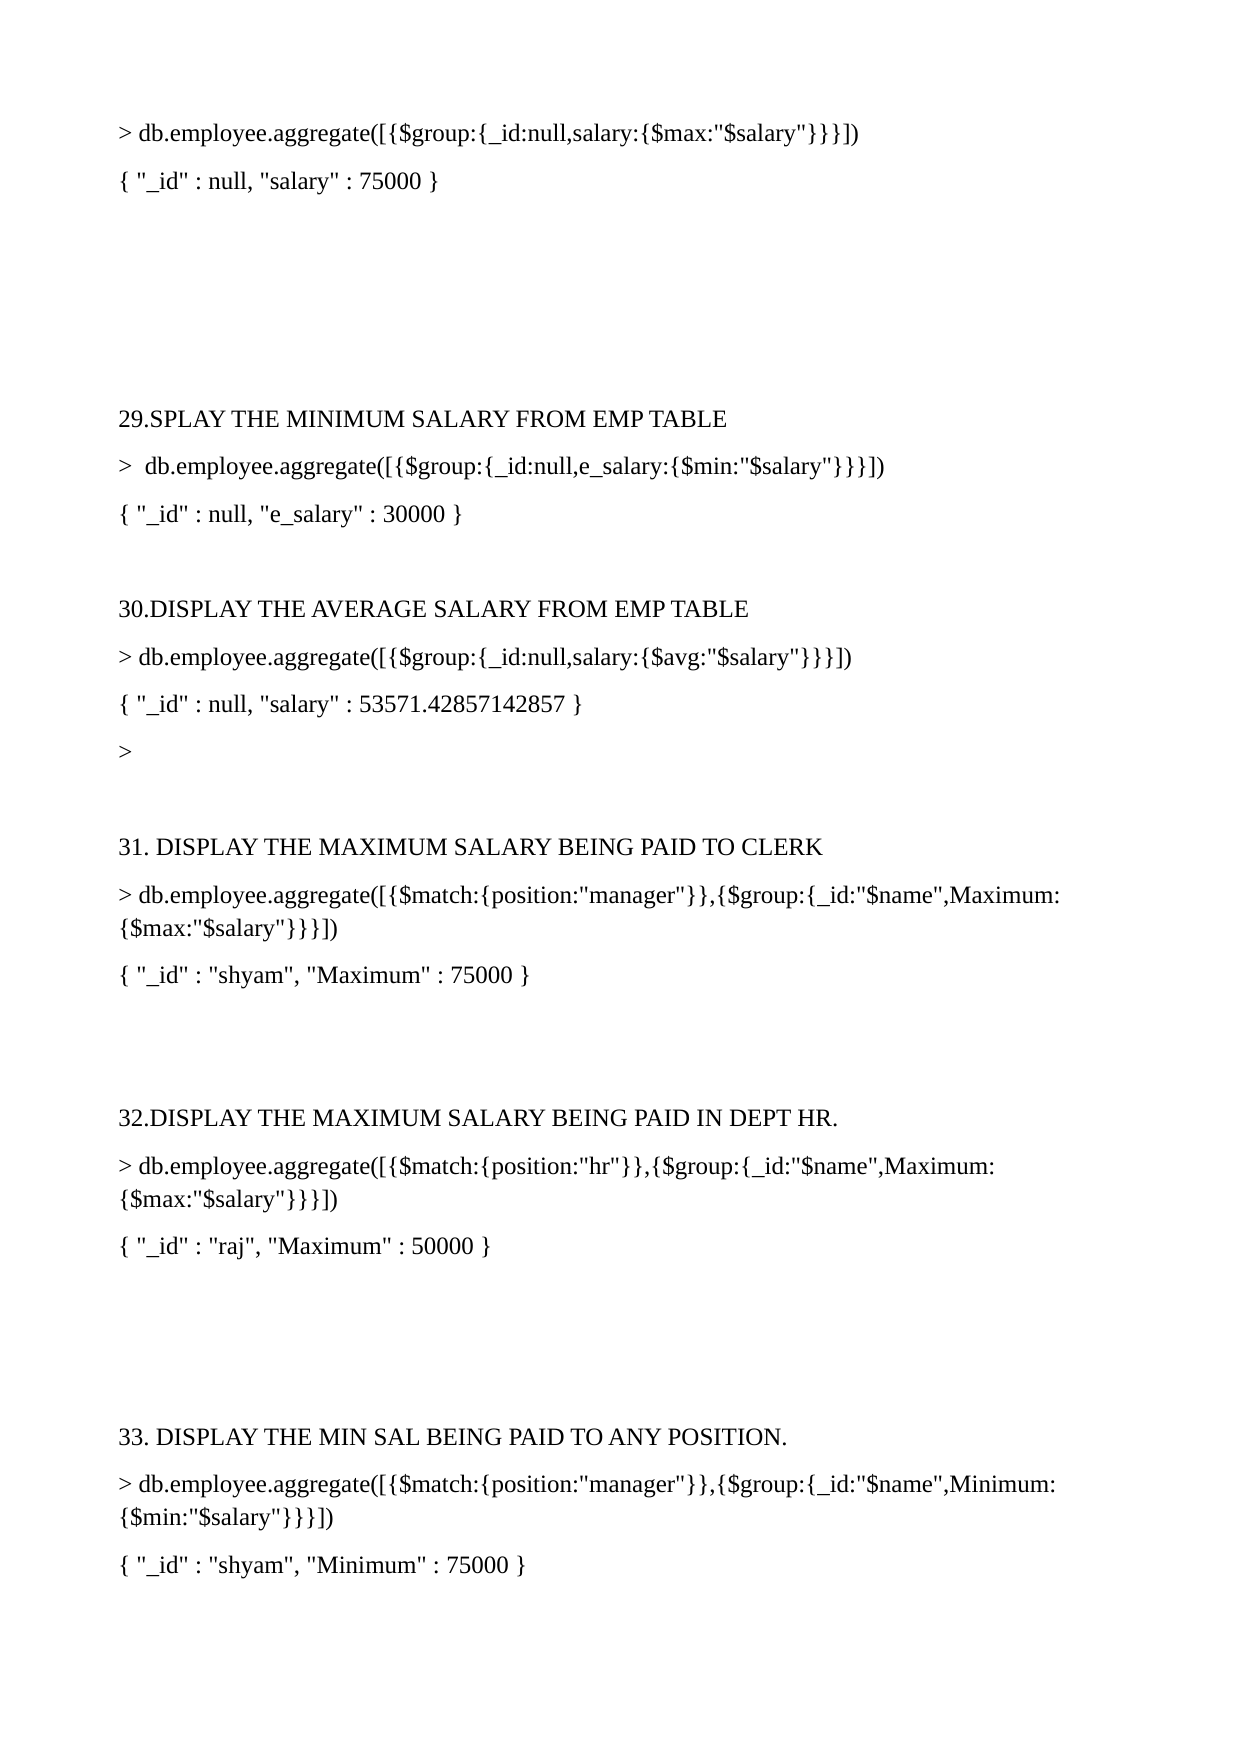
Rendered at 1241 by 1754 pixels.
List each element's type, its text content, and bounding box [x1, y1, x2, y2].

text 29.SPLAY THE MINIMUM SALARY FROM EMP TABLE [118, 404, 1122, 432]
text 30.DISPLAY THE AVERAGE SALARY FROM EMP TABLE [118, 594, 1122, 623]
text > db.employee.aggregate([{$group:{_id:null,e_salary:{$min:"$salary"}}}]) [118, 451, 1122, 480]
text 31. DISPLAY THE MAXIMUM SALARY BEING PAID TO CLERK [118, 832, 1122, 861]
text > db.employee.aggregate([{$match:{position:"hr"}},{$group:{_id:"$name",Maximum:{$max:"$salary"}}}]) [118, 1151, 1122, 1213]
text { "_id" : null, "salary" : 75000 } [118, 166, 1122, 194]
text { "_id" : "raj", "Maximum" : 50000 } [118, 1231, 1122, 1260]
text 33. DISPLAY THE MIN SAL BEING PAID TO ANY POSITION. [118, 1422, 1122, 1451]
text { "_id" : "shyam", "Minimum" : 75000 } [118, 1550, 1122, 1579]
text { "_id" : null, "e_salary" : 30000 } [118, 499, 1122, 528]
text > db.employee.aggregate([{$group:{_id:null,salary:{$avg:"$salary"}}}]) [118, 642, 1122, 671]
text > [118, 737, 1122, 766]
text > db.employee.aggregate([{$group:{_id:null,salary:{$max:"$salary"}}}]) [118, 118, 1122, 147]
text > db.employee.aggregate([{$match:{position:"manager"}},{$group:{_id:"$name",Minimum:{$min:"$salary"}}}]) [118, 1469, 1122, 1531]
text { "_id" : null, "salary" : 53571.42857142857 } [118, 689, 1122, 718]
text { "_id" : "shyam", "Maximum" : 75000 } [118, 960, 1122, 989]
text 32.DISPLAY THE MAXIMUM SALARY BEING PAID IN DEPT HR. [118, 1103, 1122, 1132]
text > db.employee.aggregate([{$match:{position:"manager"}},{$group:{_id:"$name",Maximum:{$max:"$salary"}}}]) [118, 880, 1122, 942]
